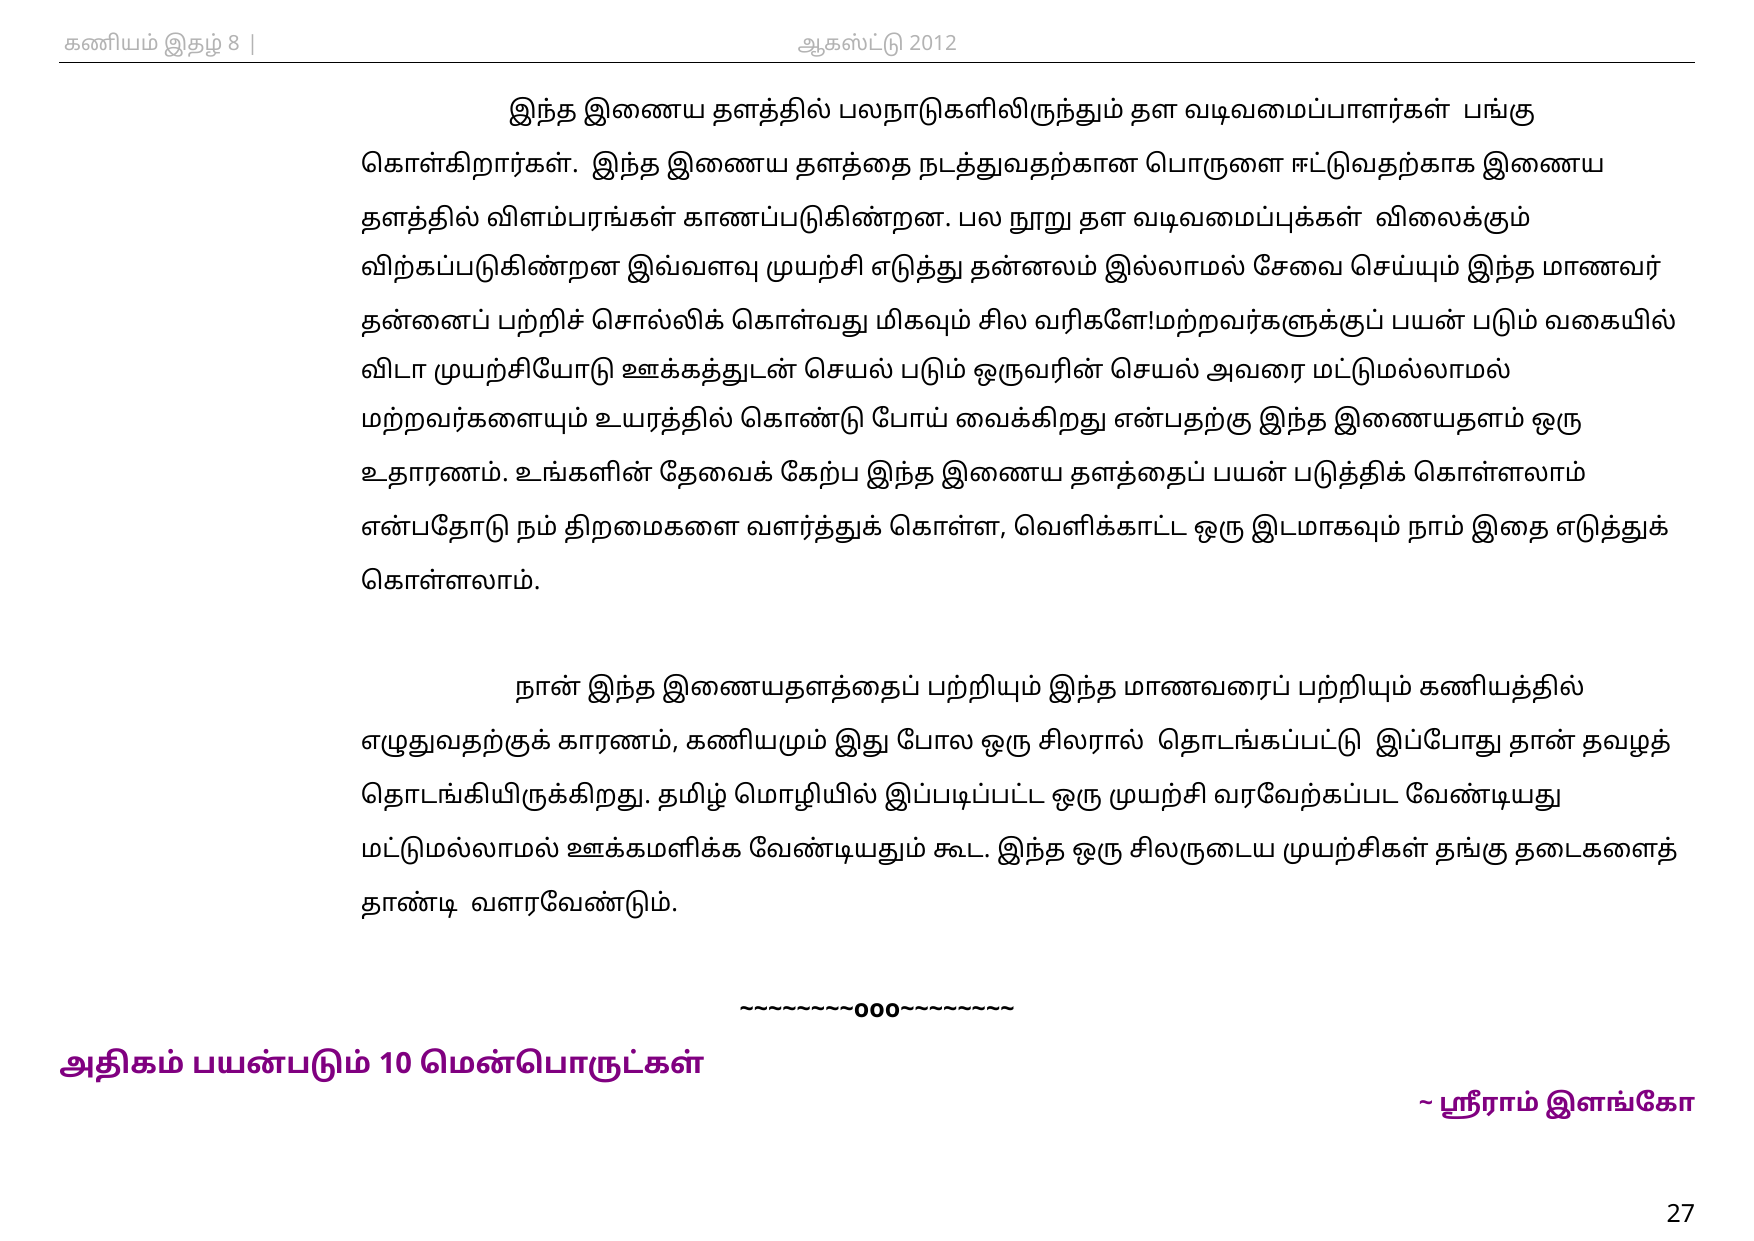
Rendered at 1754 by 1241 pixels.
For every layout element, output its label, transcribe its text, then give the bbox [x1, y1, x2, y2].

text நான் இந்த இணையதளத்தைப் பற்றியும் இந்த மாணவரைப் பற்றியும் கணியத்தில் எழுதுவதற்குக் காரணம், கணியமும் இது போல ஒரு சிலரால் தொடங்கப்பட்டு இப்போது தான் தவழத் தொடங்கியிருக்கிறது. தமிழ் மொழியில் இப்படிப்பட்ட ஒரு முயற்சி வரவேற்கப்பட வேண்டியது மட்டுமல்லாமல் ஊக்கமளிக்க வேண்டியதும் கூட. இந்த ஒரு சிலருடைய முயற்சிகள் தங்கு தடைகளைத் தாண்டி வளரவேண்டும். [361, 669, 1695, 922]
text ~ ஸ்ரீராம் இளங்கோ [59, 1085, 1695, 1122]
text இந்த இணைய தளத்தில் பலநாடுகளிலிருந்தும் தள வடிவமைப்பாளர்கள் பங்கு கொள்கிறார்கள். இந்த இணைய தளத்தை நடத்துவதற்கான பொருளை ஈட்டுவதற்காக இணைய தளத்தில் விளம்பரங்கள் காணப்படுகிண்றன. பல நூறு தள வடிவமைப்புக்கள் விலைக்கும் விற்கப்படுகிண்றன இவ்வளவு முயற்சி எடுத்து தன்னலம் இல்லாமல் சேவை செய்யும் இந்த மாணவர் தன்னைப் பற்றிச் சொல்லிக் கொள்வது மிகவும் சில வரிகளே!மற்றவர்களுக்குப் பயன் படும் வகையில் விடா முயற்சியோடு ஊக்கத்துடன் செயல் படும் ஒருவரின் செயல் அவரை மட்டுமல்லாமல் மற்றவர்களையும் உயரத்தில் கொண்டு போய் வைக்கிறது என்பதற்கு இந்த இணையதளம் ஒரு உதாரணம். உங்களின் தேவைக் கேற்ப இந்த இணைய தளத்தைப் பயன் படுத்திக் கொள்ளலாம் என்பதோடு நம் திறமைகளை வளர்த்துக் கொள்ள, வெளிக்காட்ட ஒரு இடமாகவும் நாம் இதை எடுத்துக் கொள்ளலாம். [361, 92, 1695, 599]
text அதிகம் பயன்படும் 10 மென்பொருட்கள் [59, 1042, 1695, 1085]
text ~~~~~~~~ooo~~~~~~~~ [59, 991, 1695, 1025]
